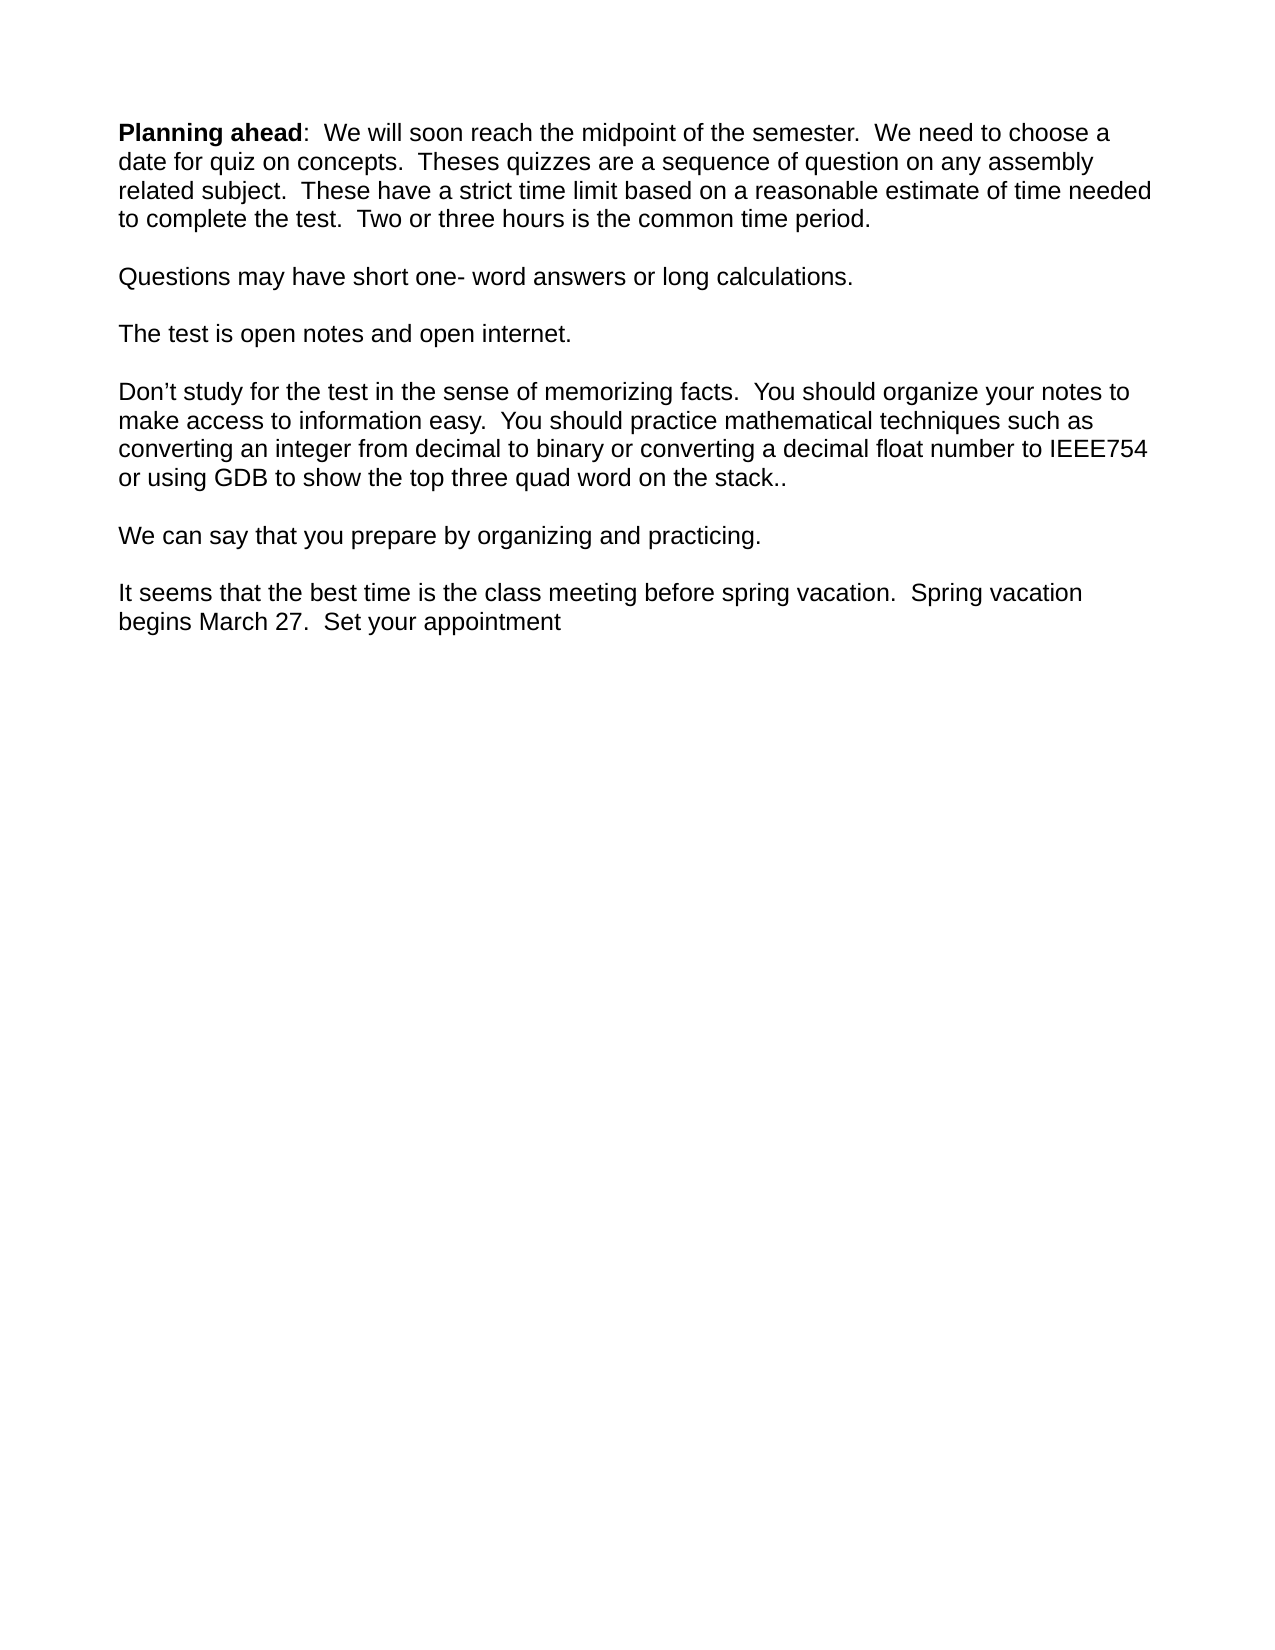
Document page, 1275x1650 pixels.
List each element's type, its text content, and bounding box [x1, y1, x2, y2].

text The test is open notes and open internet. [118, 319, 1157, 348]
text Questions may have short one- word answers or long calculations. [118, 262, 1157, 291]
text It seems that the best time is the class meeting before spring vacation. Spring vacation begins March 27. Set your appointment [118, 578, 1157, 636]
text Planning ahead: We will soon reach the midpoint of the semester. We need to choose a date for quiz on concepts. Theses quizzes are a sequence of question on any assembly related subject. These have a strict time limit based on a reasonable estimate of time needed to complete the test. Two or three hours is the common time period. [118, 118, 1157, 233]
text We can say that you prepare by organizing and practicing. [118, 521, 1157, 549]
text Don’t study for the test in the sense of memorizing facts. You should organize your notes to make access to information easy. You should practice mathematical techniques such as converting an integer from decimal to binary or converting a decimal float number to IEEE754 or using GDB to show the top three quad word on the stack.. [118, 377, 1157, 492]
